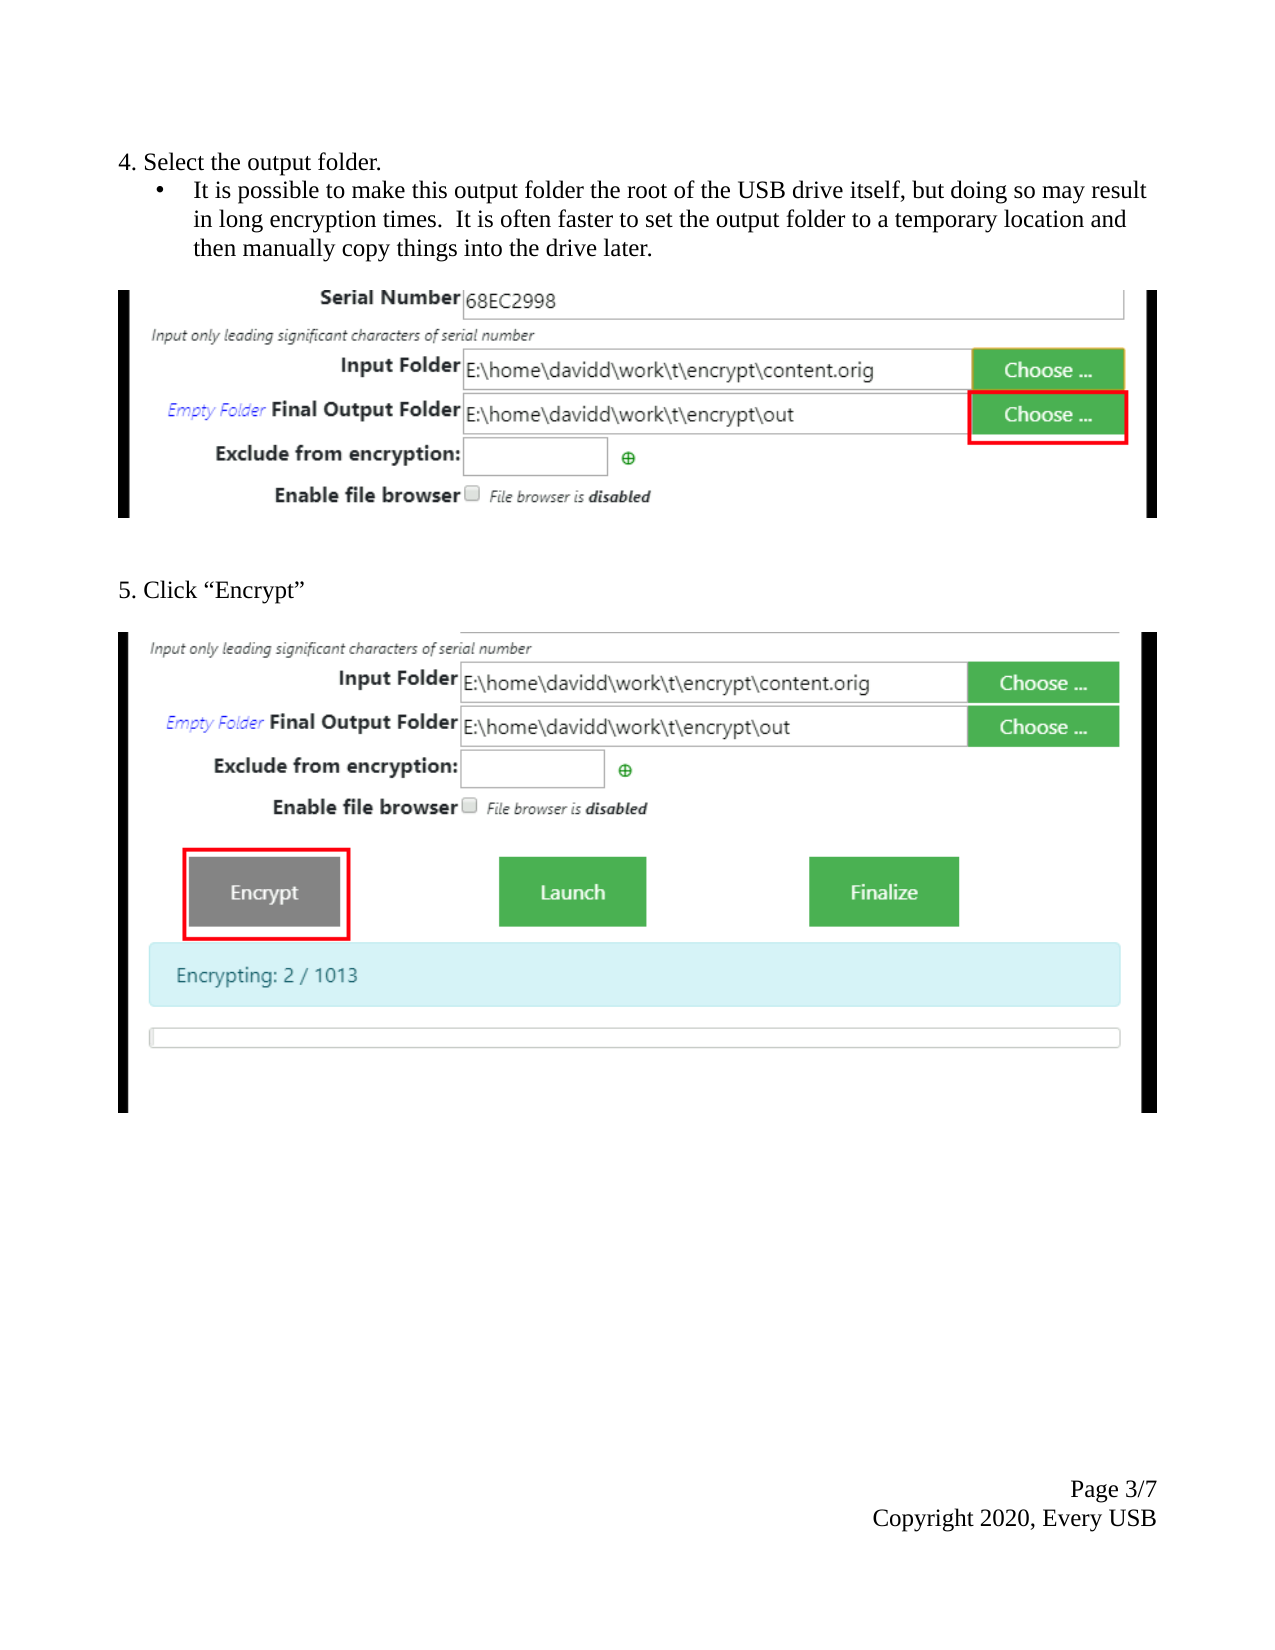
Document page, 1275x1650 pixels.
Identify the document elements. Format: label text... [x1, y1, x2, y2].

picture [118, 632, 1157, 1113]
text 5. Click “Encrypt” [118, 575, 1157, 604]
text 4. Select the output folder. [118, 147, 1157, 176]
list It is possible to make this output folder the root of the USB drive itself, but doing so may result in long encryption times. It is often faster to set the output folder to a temporary location and then manually copy things into the drive later. [156, 176, 1157, 262]
picture [118, 290, 1157, 518]
